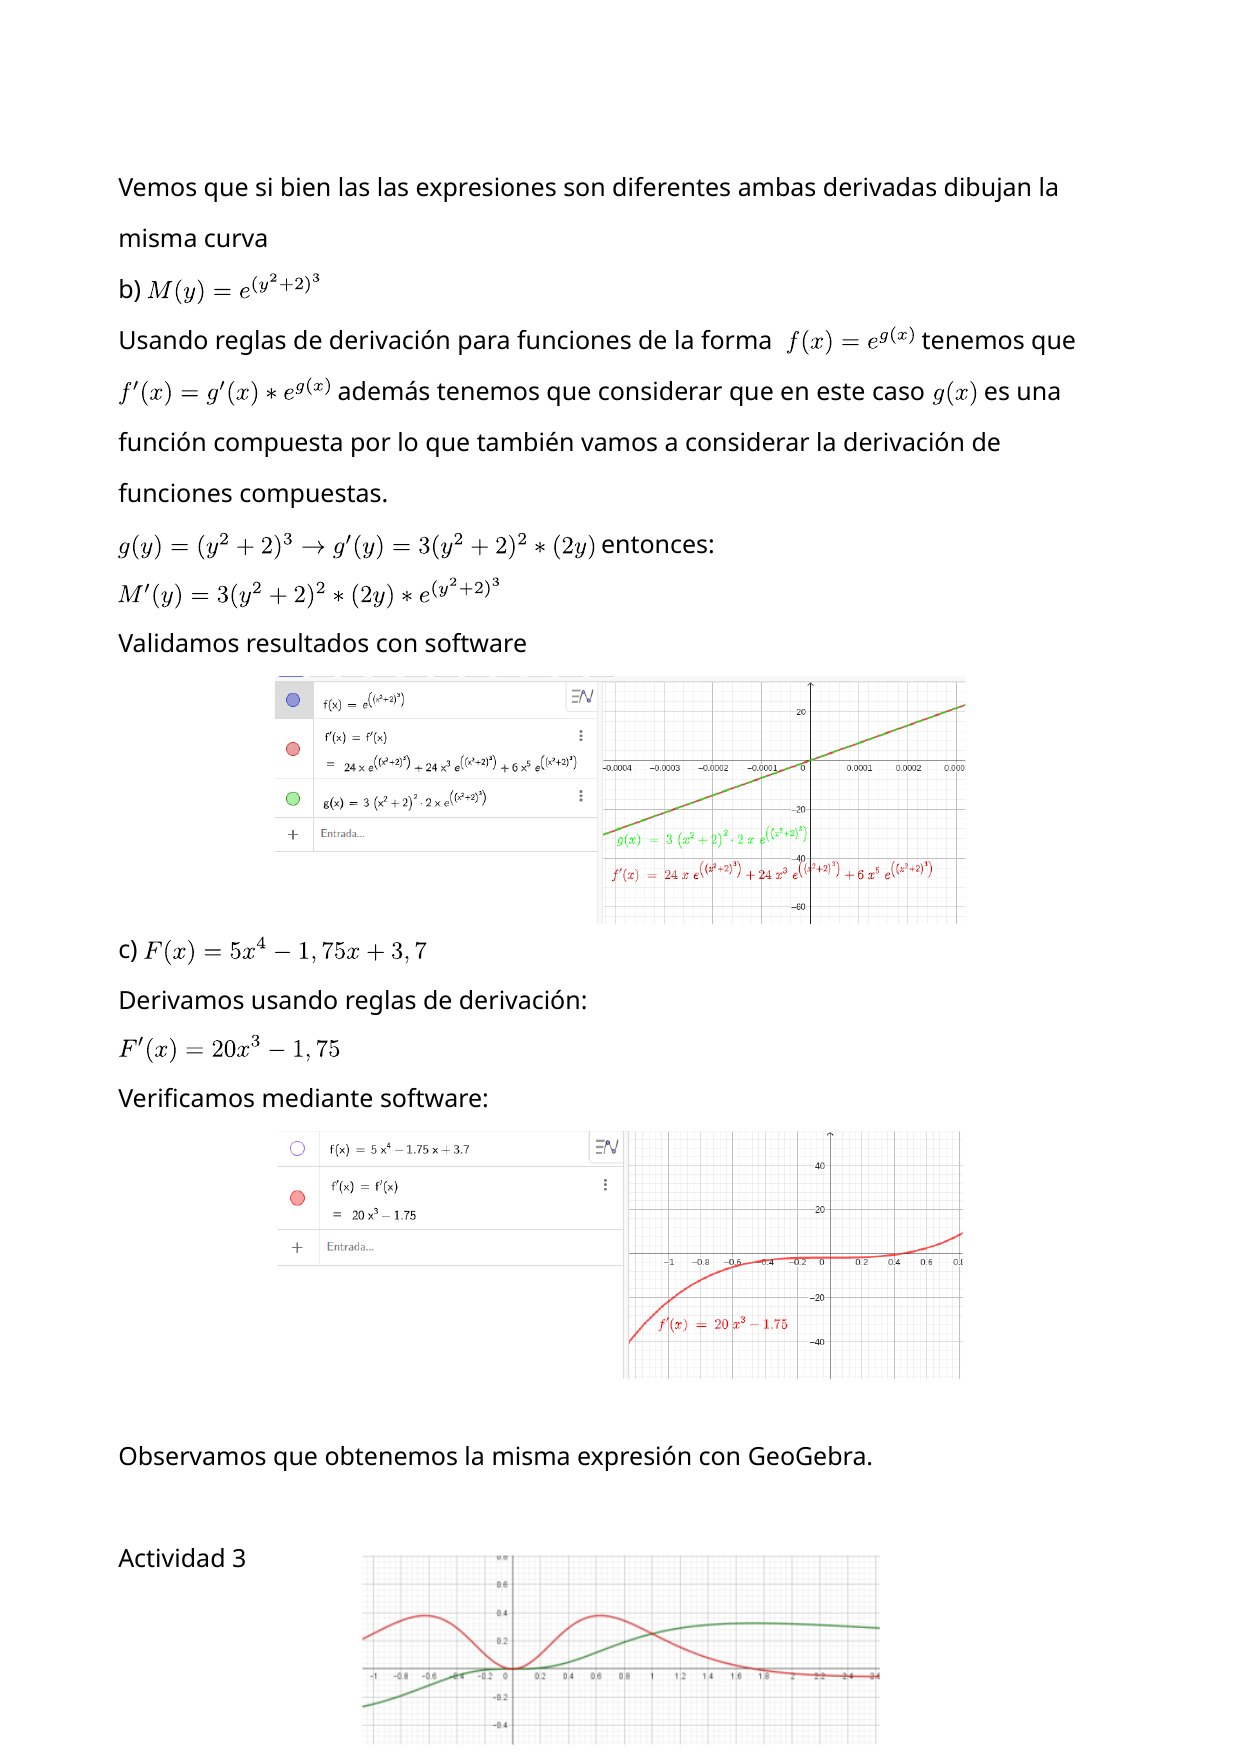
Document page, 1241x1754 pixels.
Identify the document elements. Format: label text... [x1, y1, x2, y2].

text Usando reglas de derivación para funciones de la forma tenemos que además tenemos que considerar que en este caso es una función compuesta por lo que también vamos a considerar la derivación de funciones compuestas. [118, 322, 1122, 509]
text c) [118, 932, 1122, 966]
text Vemos que si bien las las expresiones son diferentes ambas derivadas dibujan la misma curva [118, 169, 1122, 254]
text Observamos que obtenemos la misma expresión con GeoGebra. [118, 1438, 1122, 1472]
text entonces: [118, 526, 1122, 561]
picture [274, 676, 966, 924]
text b) [118, 271, 1122, 305]
text Validamos resultados con software [118, 626, 1122, 659]
text Derivamos usando reglas de derivación: [118, 983, 1122, 1017]
text Actividad 3 [118, 1540, 1122, 1574]
picture [277, 1131, 963, 1379]
text Verificamos mediante software: [118, 1081, 1122, 1115]
picture [352, 1552, 888, 1754]
